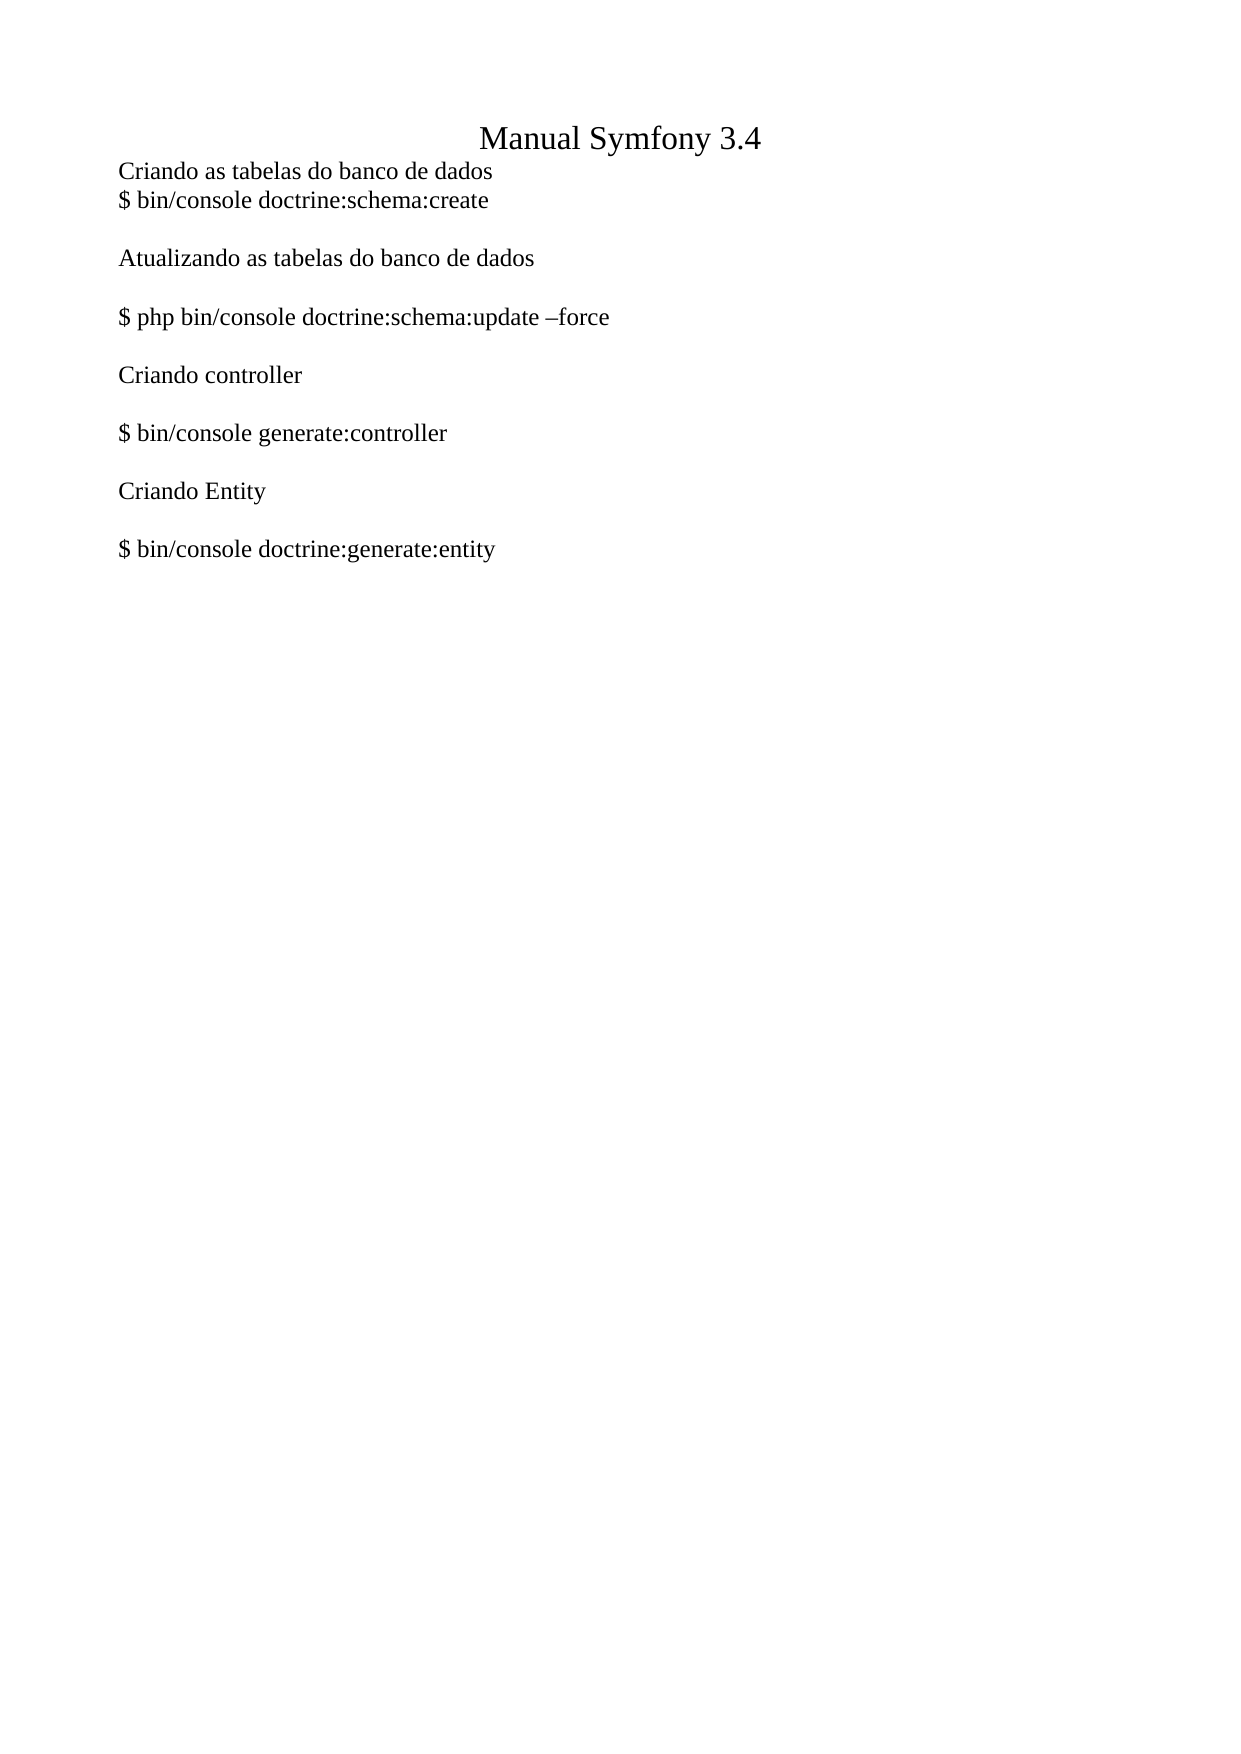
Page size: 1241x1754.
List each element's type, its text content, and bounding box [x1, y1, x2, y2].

text $ bin/console doctrine:schema:create [118, 185, 1063, 214]
text Atualizando as tabelas do banco de dados [118, 243, 1063, 272]
text $ bin/console generate:controller [118, 418, 1063, 447]
text $ php bin/console doctrine:schema:update –force [118, 302, 1063, 330]
text $ bin/console doctrine:generate:entity [118, 534, 1063, 563]
text Criando as tabelas do banco de dados [118, 156, 1122, 185]
text Manual Symfony 3.4 [118, 118, 1122, 156]
text Criando controller [118, 360, 1063, 389]
text Criando Entity [118, 476, 1063, 505]
